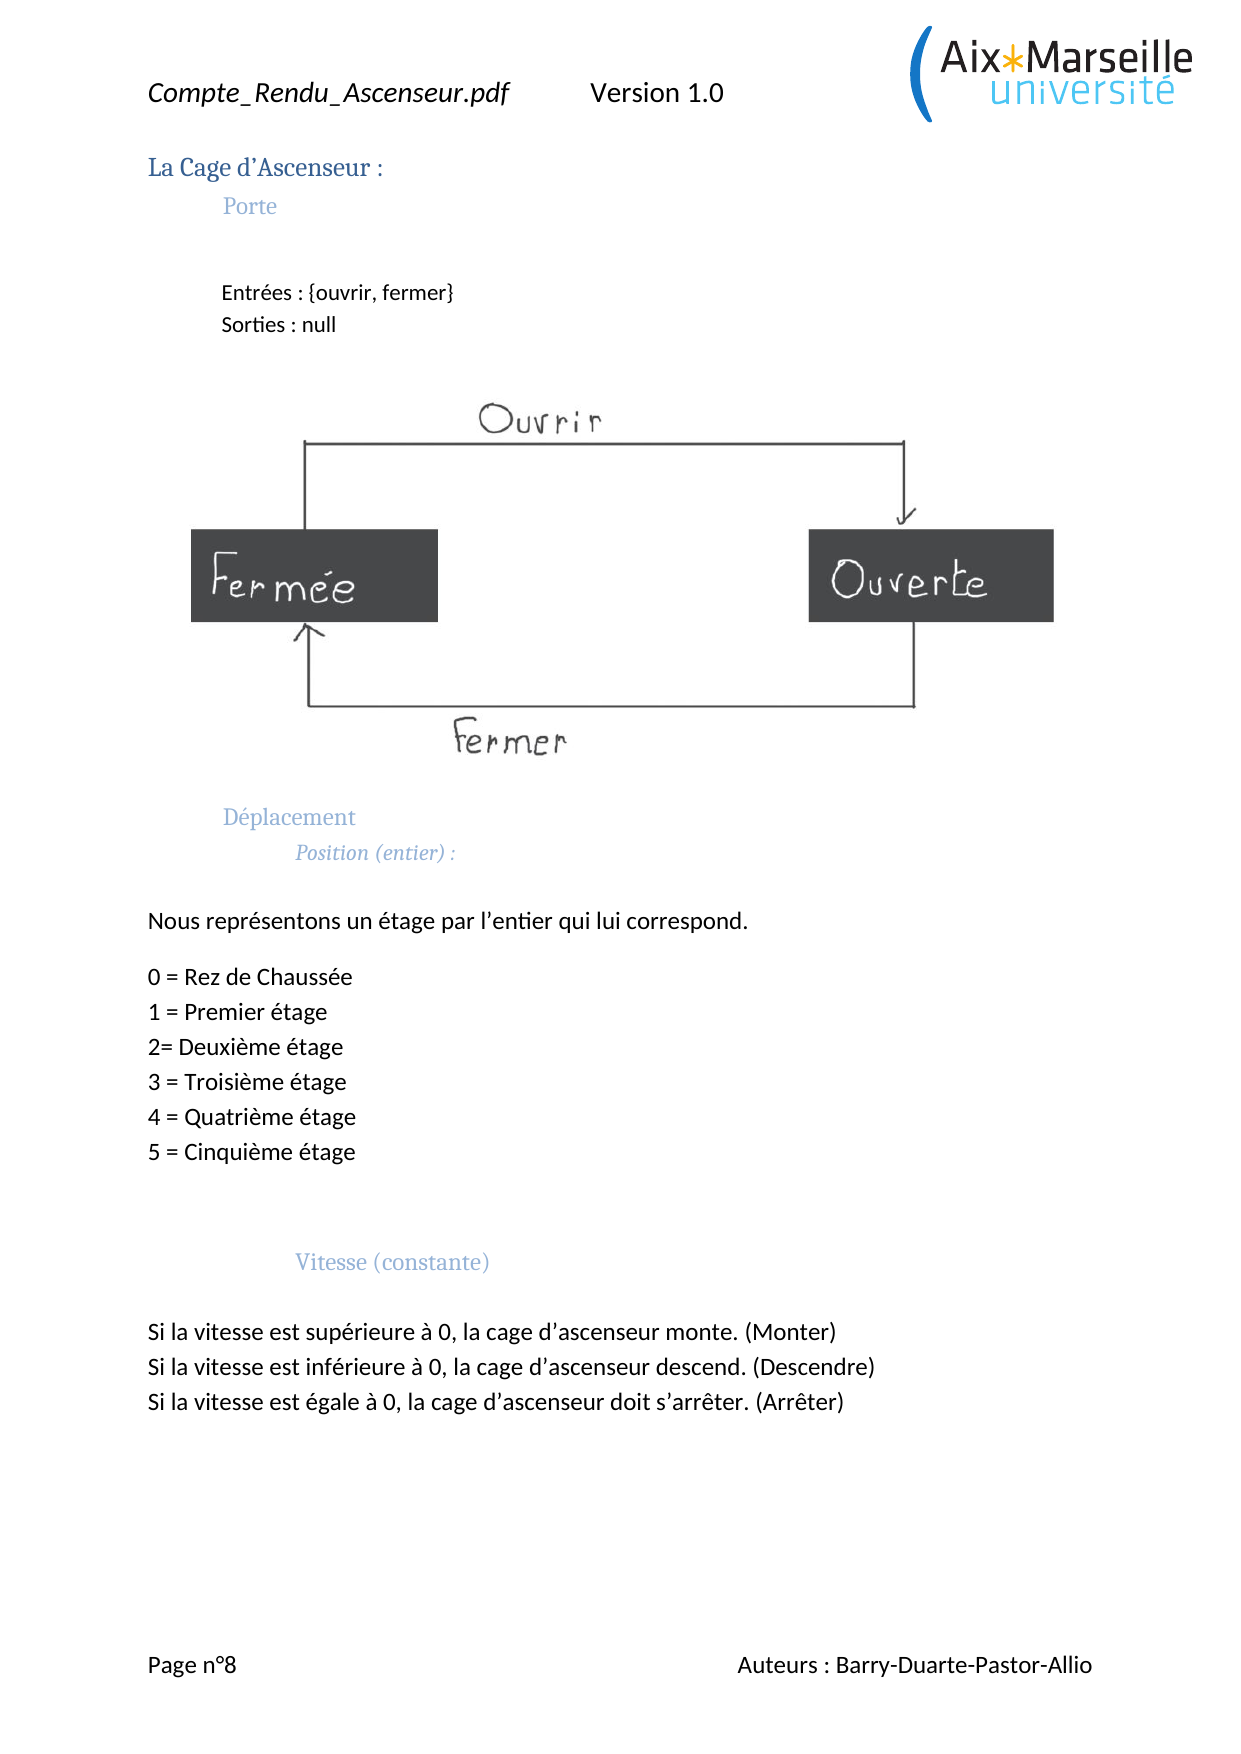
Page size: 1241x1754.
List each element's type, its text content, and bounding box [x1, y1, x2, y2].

subtitle Porte [223, 192, 1093, 220]
picture [147, 362, 1093, 778]
text 0 = Rez de Chaussée 1 = Premier étage 2= Deuxième étage 3 = Troisième étage 4 = Quatrième étage 5 = Cinquième étage [148, 961, 1093, 1167]
text Nous représentons un étage par l’entier qui lui correspond. [148, 870, 1093, 936]
text Si la vitesse est supérieure à 0, la cage d’ascenseur monte. (Monter) Si la vitesse est inférieure à 0, la cage d’ascenseur descend. (Descendre) Si la vitesse est égale à 0, la cage d’ascenseur doit s’arrêter. (Arrêter) [148, 1281, 1093, 1416]
text Entrées : {ouvrir, fermer} Sorties : null [148, 278, 1093, 338]
subtitle Vitesse (constante) [223, 1248, 1093, 1276]
subtitle Déplacement [223, 803, 1093, 832]
subtitle Position (entier) : [223, 840, 1093, 866]
subtitle La Cage d’Ascenseur : [148, 152, 1093, 183]
